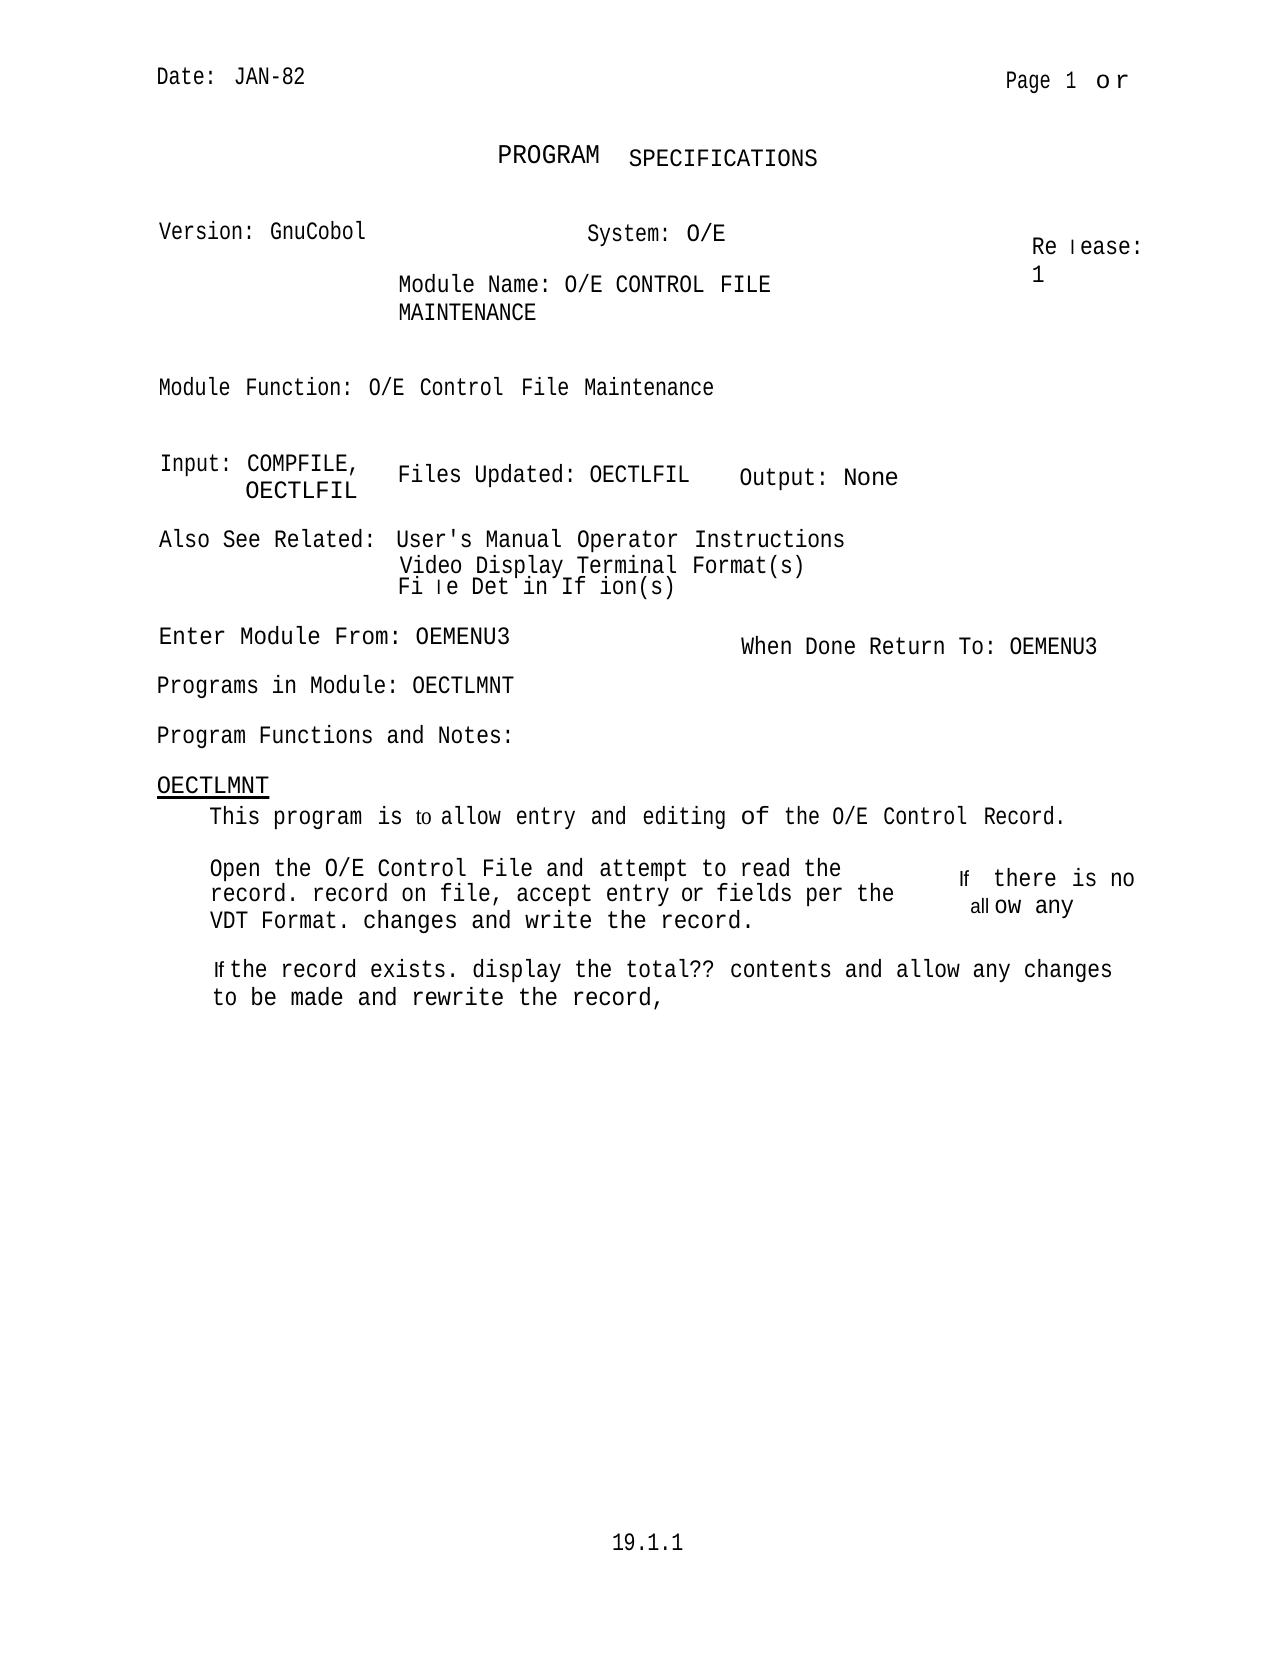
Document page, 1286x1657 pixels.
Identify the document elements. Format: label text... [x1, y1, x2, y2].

text Video Display Terminal Format(s) Fi I e Det in If ion(s) [398, 554, 816, 602]
text If there is no [958, 865, 1167, 892]
text Also See Related: User's Manual Operator Instructions [159, 527, 1167, 553]
text Re I ease: 1 [1032, 233, 1167, 290]
text Version: GnuCobol System: O/E [159, 219, 917, 249]
text If the record exists. display the total?? contents and allow any changes to be made and rewrite the record, [212, 956, 1121, 1013]
text Input: COMPFILE, [160, 450, 364, 477]
text Open the O/E Control File and attempt to read the record. record on file, accept entry or fields per the VDT Format. changes and write the record. [209, 854, 943, 936]
text Files Updated: OECTLFIL Output: None [398, 462, 1167, 492]
text This program is to allow entry and editing of the O/E Control Record. [209, 801, 1167, 831]
text Module Function: O/E Control File Maintenance [158, 374, 1167, 403]
text PROGRAM SPECIFICATIONS [314, 141, 1001, 174]
subtitle OECTLFIL [245, 477, 364, 504]
text Module Name: O/E CONTROL FILE MAINTENANCE [398, 272, 917, 328]
text Enter Module From: OEMENU3 Programs in Module: OECTLMNT Program Functions and Notes: OECTLMNT [157, 623, 516, 801]
text When Done Return To: OEMENU3 [741, 634, 1167, 662]
text all ow any [970, 892, 1167, 919]
